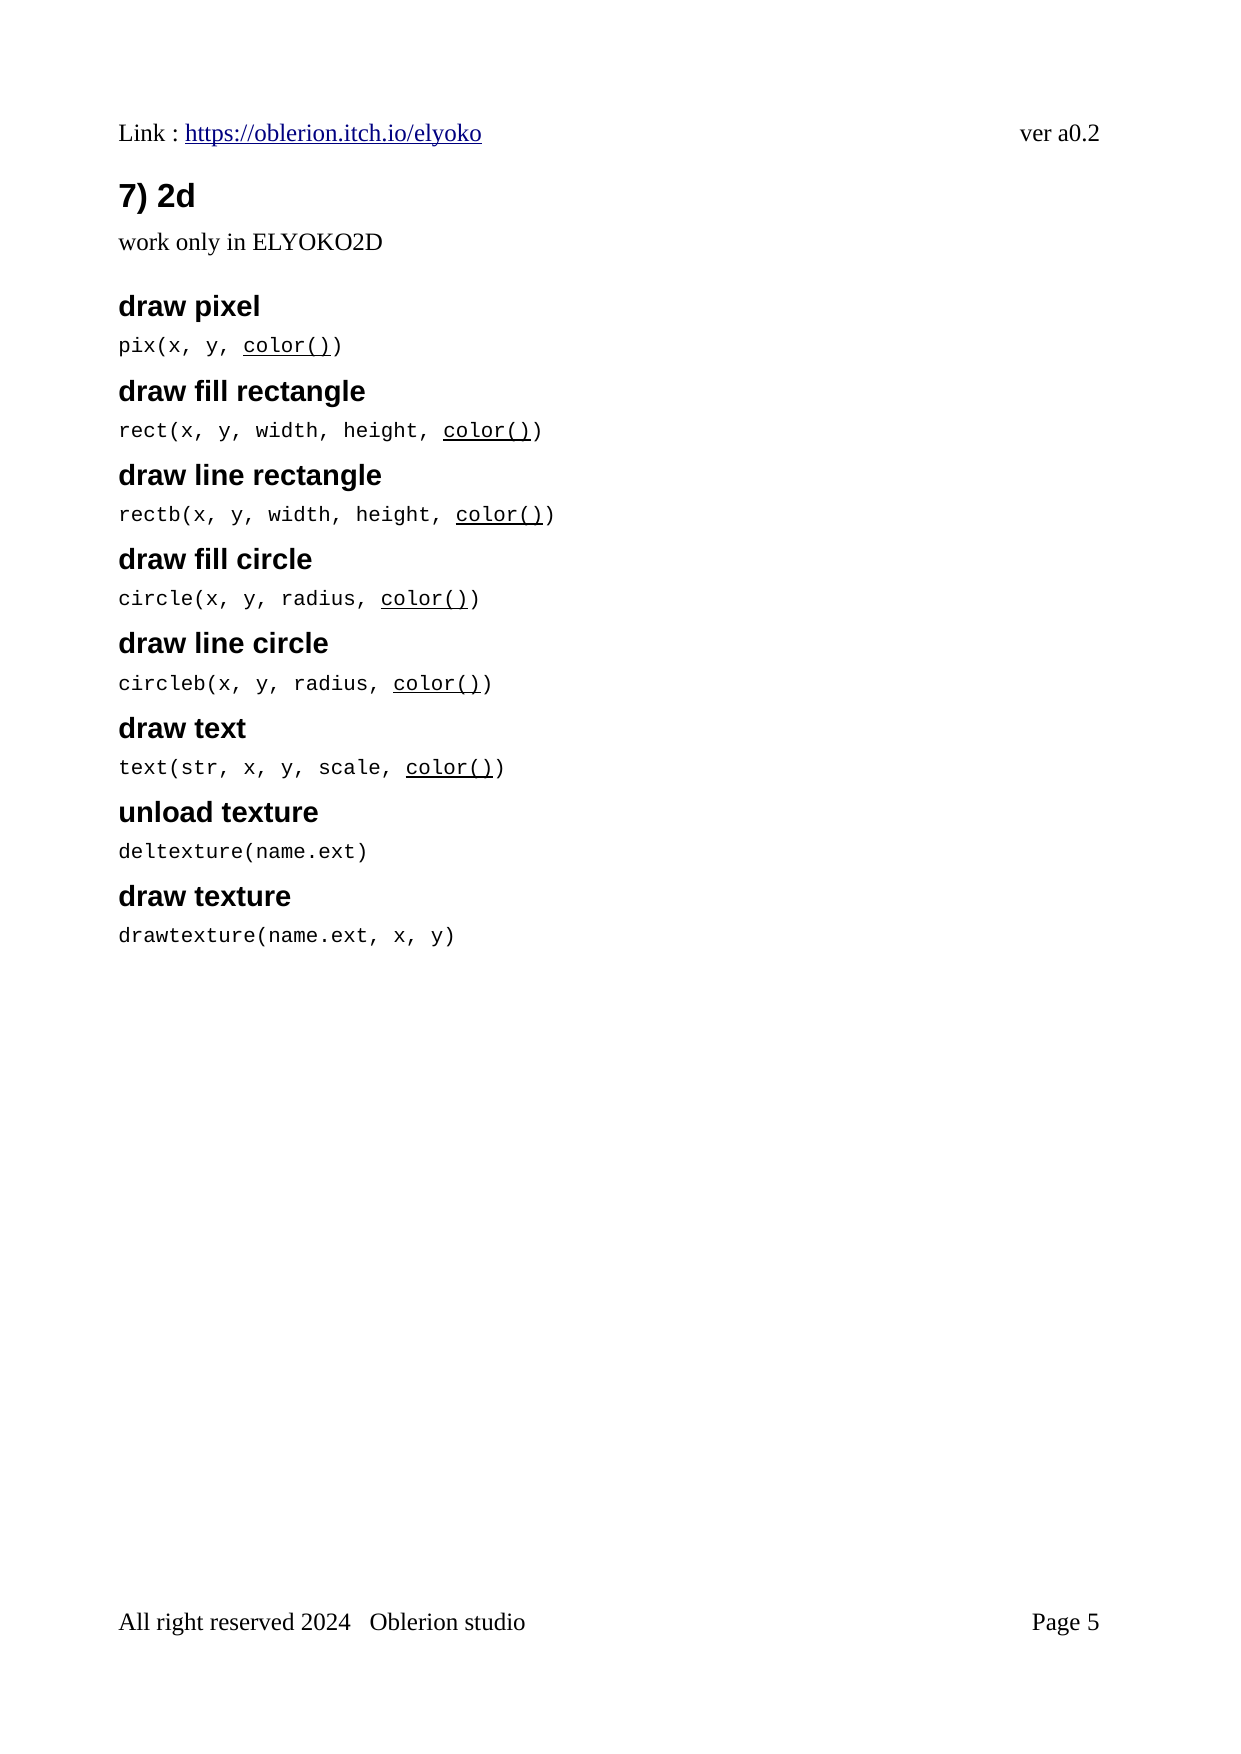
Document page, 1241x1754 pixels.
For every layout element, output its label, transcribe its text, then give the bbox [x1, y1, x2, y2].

subtitle draw texture [118, 879, 1122, 913]
text pix(x, y, color()) [118, 336, 1122, 359]
subtitle draw line rectangle [118, 458, 1122, 492]
text circle(x, y, radius, color()) [118, 588, 1122, 612]
subtitle draw fill rectangle [118, 374, 1122, 407]
subtitle unload texture [118, 795, 1122, 829]
subtitle draw line circle [118, 627, 1122, 660]
text drawtexture(name.ext, x, y) [118, 925, 1122, 949]
subtitle 7) 2d [118, 176, 1122, 215]
text work only in ELYOKO2D [118, 227, 1122, 256]
text rectb(x, y, width, height, color()) [118, 504, 1122, 528]
text deltexture(name.ext) [118, 841, 1122, 865]
text rect(x, y, width, height, color()) [118, 420, 1122, 443]
text circleb(x, y, radius, color()) [118, 673, 1122, 696]
text text(str, x, y, scale, color()) [118, 757, 1122, 781]
subtitle draw pixel [118, 289, 1122, 323]
subtitle draw text [118, 711, 1122, 744]
subtitle draw fill circle [118, 542, 1122, 576]
